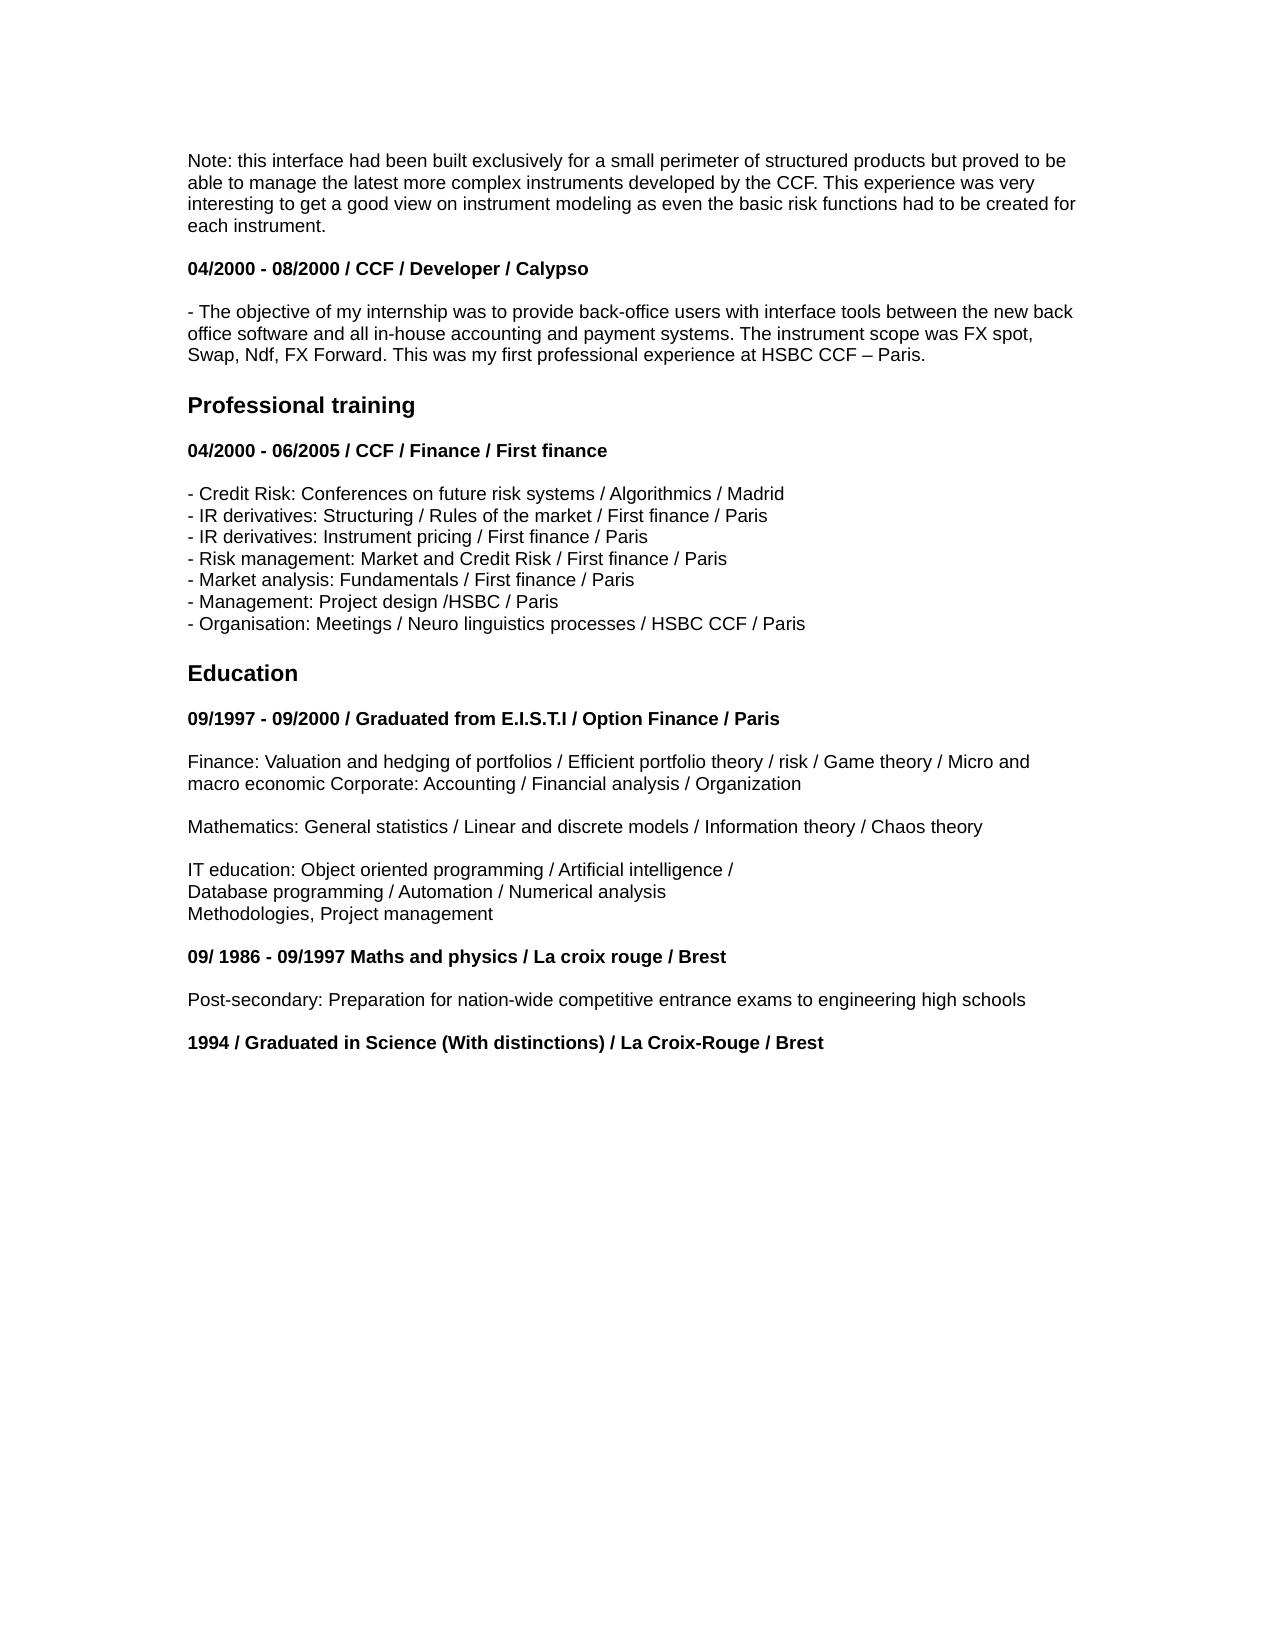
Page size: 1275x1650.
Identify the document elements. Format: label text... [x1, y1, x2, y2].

text IT education: Object oriented programming / Artificial intelligence / [187, 859, 1087, 881]
text Note: this interface had been built exclusively for a small perimeter of structured products but proved to be able to manage the latest more complex instruments developed by the CCF. This experience was very interesting to get a good view on instrument modeling as even the basic risk functions had to be created for each instrument. [187, 150, 1087, 236]
text Education [187, 660, 1087, 687]
text Professional training [187, 392, 1087, 418]
text Mathematics: General statistics / Linear and discrete models / Information theory / Chaos theory [187, 816, 1087, 838]
text - IR derivatives: Structuring / Rules of the market / First finance / Paris [187, 504, 1087, 526]
text - Risk management: Market and Credit Risk / First finance / Paris [187, 548, 1087, 569]
text 09/1997 - 09/2000 / Graduated from E.I.S.T.I / Option Finance / Paris [187, 708, 1087, 730]
text - IR derivatives: Instrument pricing / First finance / Paris [187, 526, 1087, 548]
text Post-secondary: Preparation for nation-wide competitive entrance exams to engineering high schools [187, 988, 1087, 1010]
text - Credit Risk: Conferences on future risk systems / Algorithmics / Madrid [187, 483, 1087, 504]
text Methodologies, Project management [187, 902, 1087, 924]
text - The objective of my internship was to provide back-office users with interface tools between the new back office software and all in-house accounting and payment systems. The instrument scope was FX spot, Swap, Ndf, FX Forward. This was my first professional experience at HSBC CCF – Paris. [187, 301, 1087, 366]
text Database programming / Automation / Numerical analysis [187, 881, 1087, 902]
text - Management: Project design /HSBC / Paris [187, 591, 1087, 612]
text - Market analysis: Fundamentals / First finance / Paris [187, 569, 1087, 591]
text 04/2000 - 06/2005 / CCF / Finance / First finance [187, 440, 1087, 461]
text 04/2000 - 08/2000 / CCF / Developer / Calypso [187, 258, 1087, 279]
text 1994 / Graduated in Science (With distinctions) / La Croix-Rouge / Brest [187, 1032, 1087, 1053]
text - Organisation: Meetings / Neuro linguistics processes / HSBC CCF / Paris [187, 612, 1087, 634]
text Finance: Valuation and hedging of portfolios / Efficient portfolio theory / risk / Game theory / Micro and macro economic Corporate: Accounting / Financial analysis / Organization [187, 751, 1087, 794]
text 09/ 1986 - 09/1997 Maths and physics / La croix rouge / Brest [187, 945, 1087, 967]
